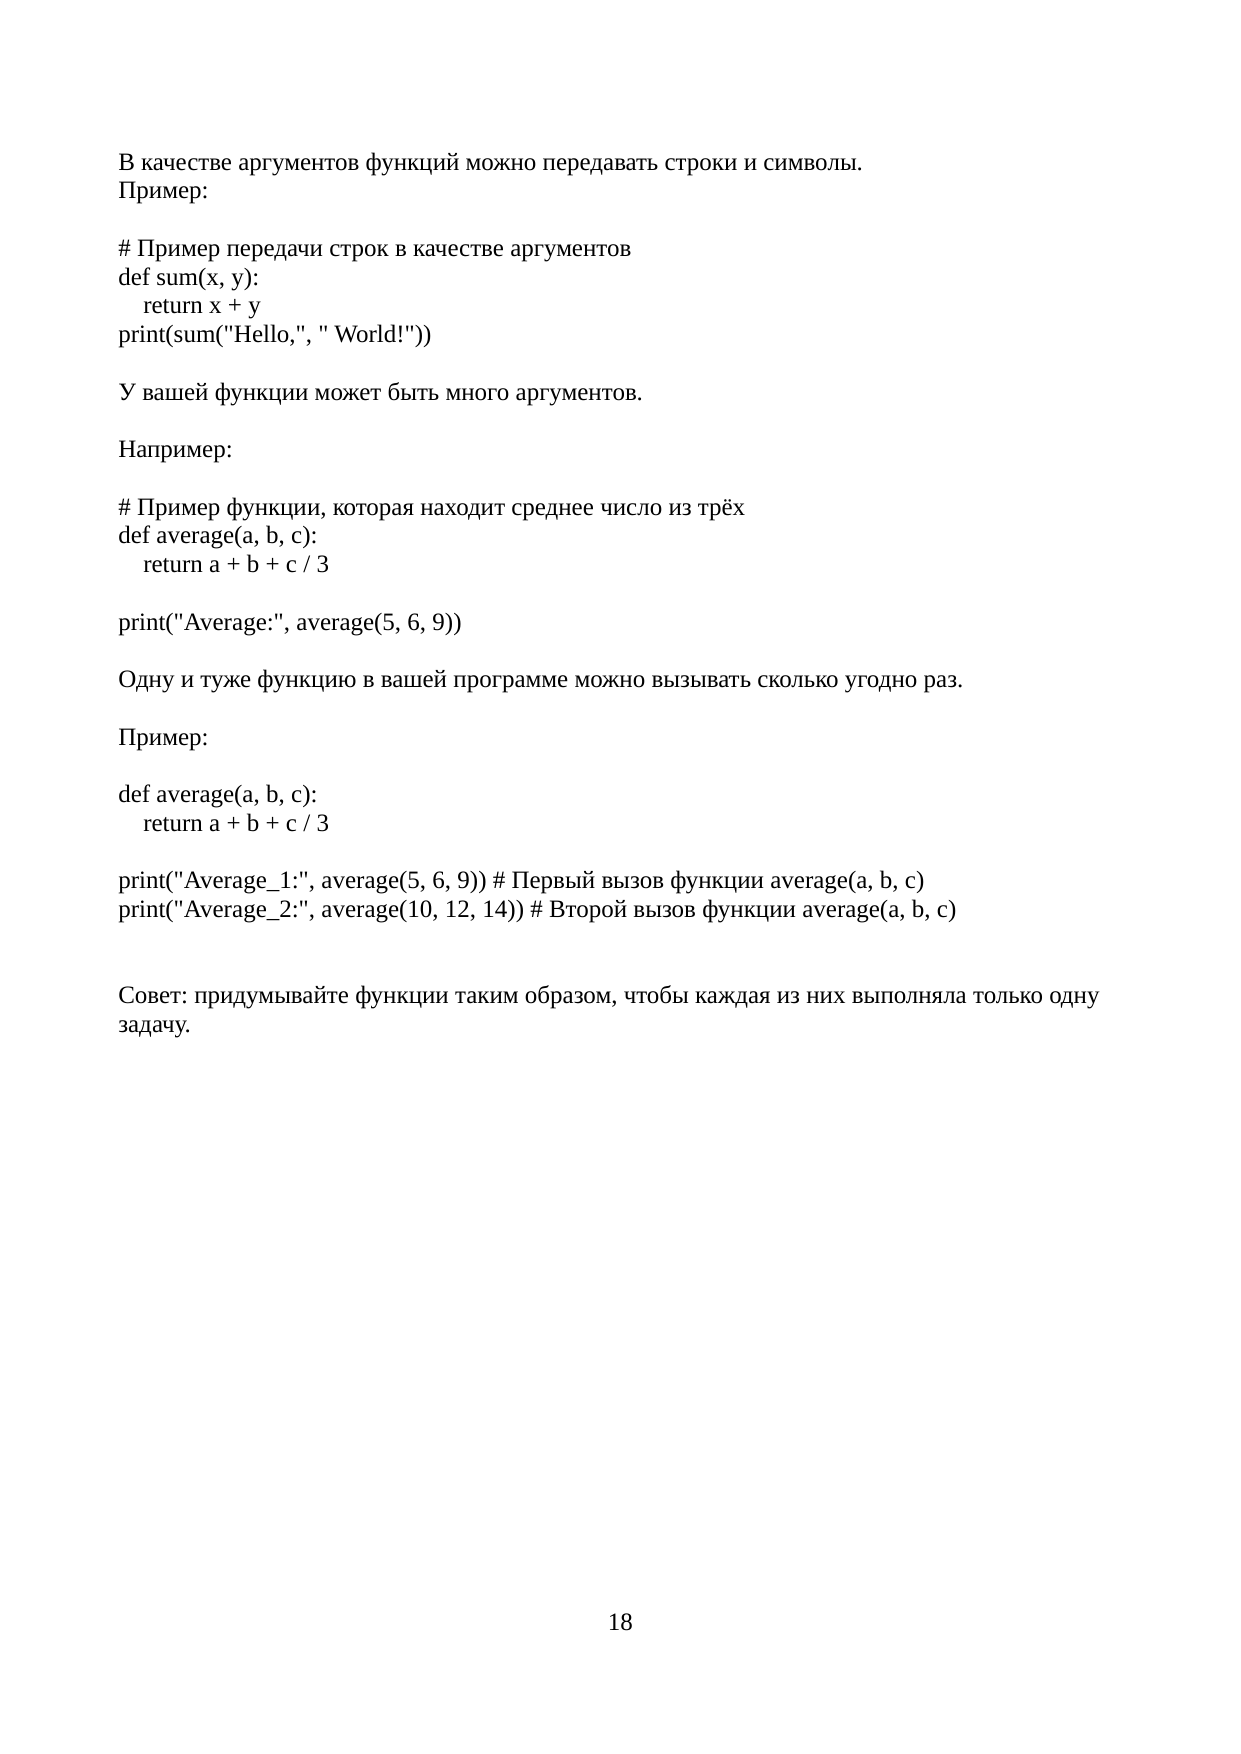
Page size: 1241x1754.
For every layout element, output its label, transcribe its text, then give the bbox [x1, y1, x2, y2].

text def sum(x, y): [118, 262, 1122, 291]
text def average(a, b, c): [118, 521, 1122, 549]
text Одну и туже функцию в вашей программе можно вызывать сколько угодно раз. [118, 664, 1122, 693]
text Совет: придумывайте функции таким образом, чтобы каждая из них выполняла только одну задачу. [118, 981, 1122, 1038]
text Пример: [118, 722, 1122, 751]
text print("Average_1:", average(5, 6, 9)) # Первый вызов функции average(a, b, c) [118, 866, 1122, 894]
text # Пример функции, которая находит среднее число из трёх [118, 492, 1122, 521]
text print("Average_2:", average(10, 12, 14)) # Второй вызов функции average(a, b, c) [118, 894, 1122, 923]
text def average(a, b, c): [118, 779, 1122, 808]
text У вашей функции может быть много аргументов. [118, 377, 1122, 406]
text return x + y [118, 291, 1122, 319]
text # Пример передачи строк в качестве аргументов [118, 233, 1122, 262]
text В качестве аргументов функций можно передавать строки и символы. [118, 147, 1122, 176]
text print(sum("Hello,", " World!")) [118, 319, 1122, 348]
text Например: [118, 434, 1122, 463]
text return a + b + c / 3 [118, 808, 1122, 837]
text Пример: [118, 176, 1122, 204]
text print("Average:", average(5, 6, 9)) [118, 607, 1122, 636]
text return a + b + c / 3 [118, 549, 1122, 578]
